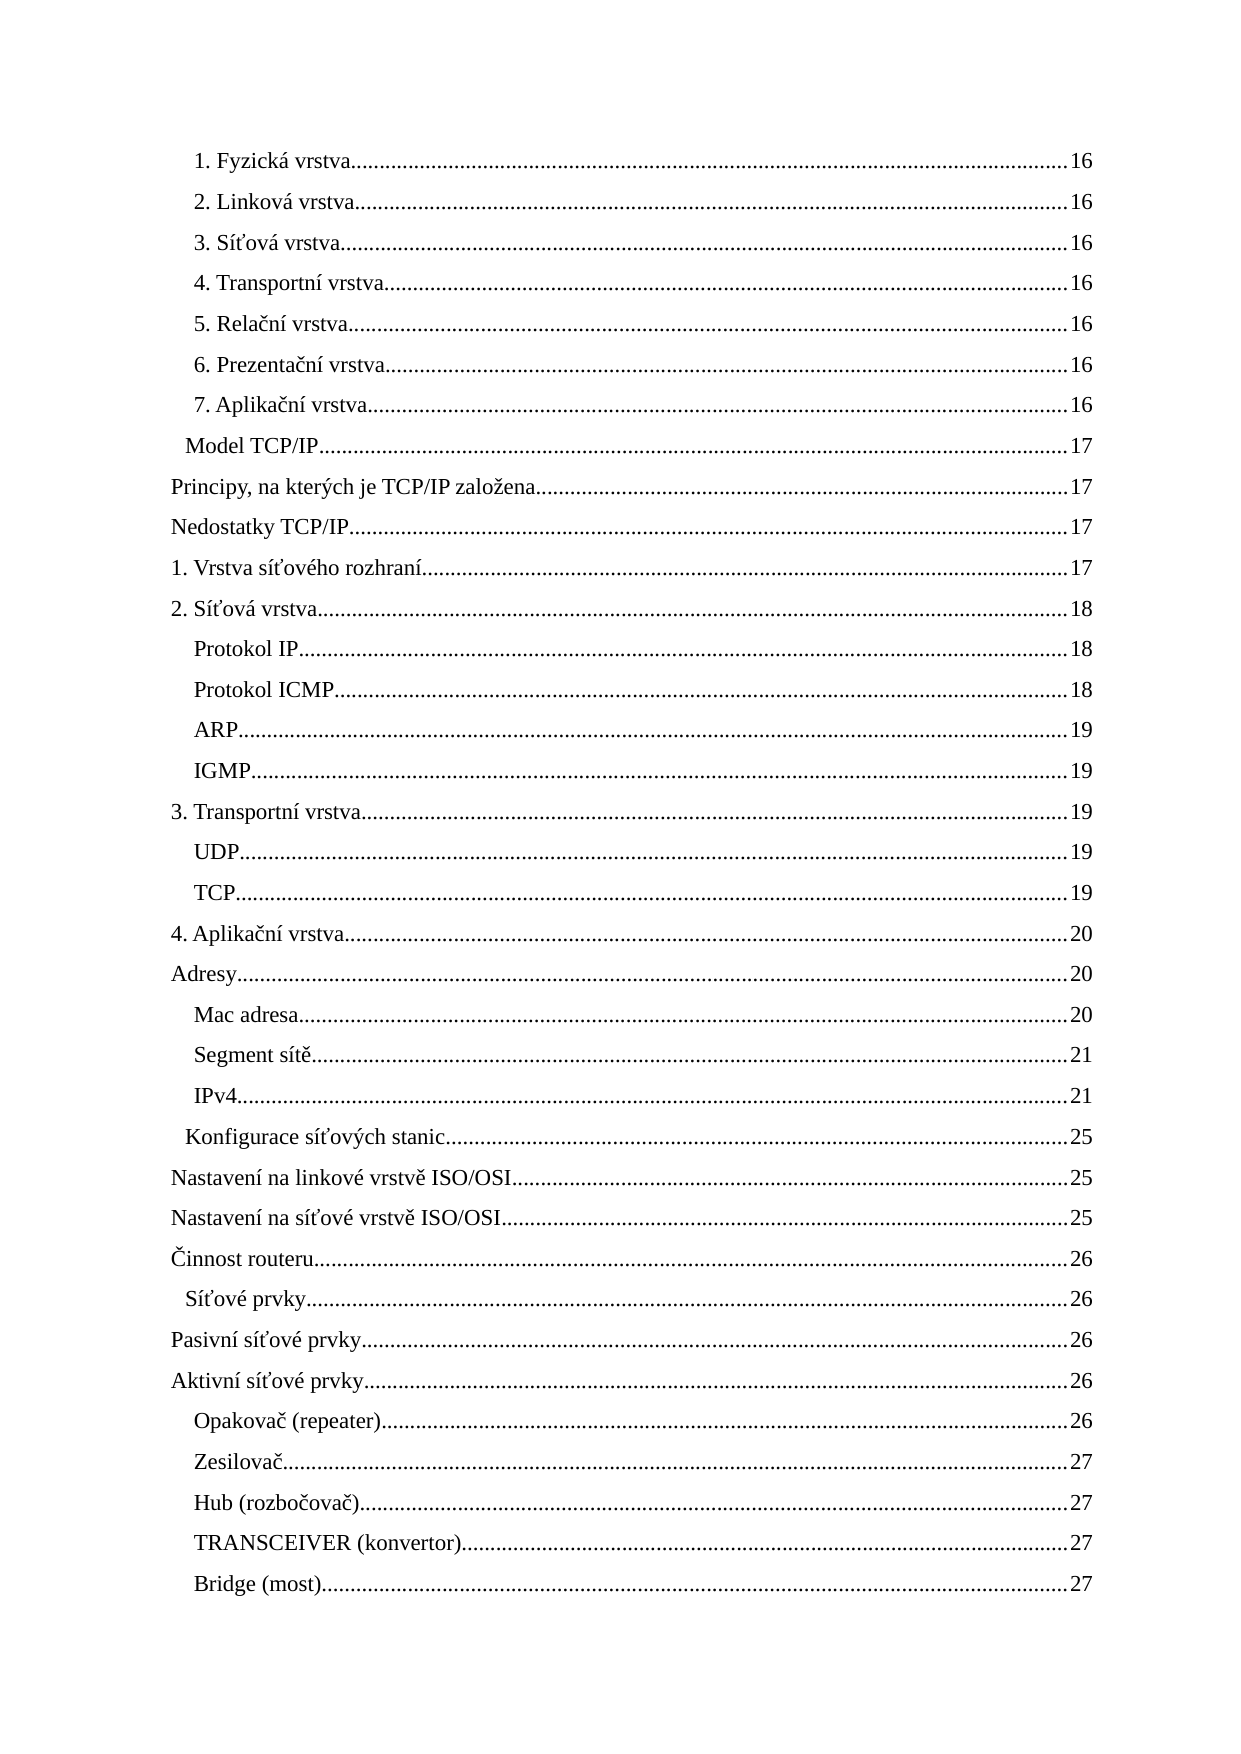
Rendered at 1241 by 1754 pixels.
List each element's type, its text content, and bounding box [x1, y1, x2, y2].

text Opakovač (repeater) 26 [193, 1408, 1093, 1434]
text Bridge (most) 27 [193, 1570, 1093, 1596]
text Nastavení na linkové vrstvě ISO/OSI 25 [171, 1164, 1093, 1190]
text UDP 19 [193, 838, 1093, 865]
text 4. Aplikační vrstva 20 [171, 920, 1093, 946]
text 2. Síťová vrstva 18 [171, 595, 1093, 621]
text Zesilovač 27 [193, 1448, 1093, 1474]
text Nastavení na síťové vrstvě ISO/OSI 25 [171, 1204, 1093, 1231]
text Principy, na kterých je TCP/IP založena 17 [171, 473, 1093, 499]
text 3. Síťová vrstva 16 [193, 229, 1093, 255]
text IPv4 21 [193, 1082, 1093, 1108]
text 1. Vrstva síťového rozhraní 17 [171, 554, 1093, 580]
text Model TCP/IP 17 [185, 432, 1093, 458]
text 1. Fyzická vrstva 16 [193, 148, 1093, 174]
text Adresy 20 [171, 960, 1093, 987]
text Hub (rozbočovač) 27 [193, 1489, 1093, 1515]
text 4. Transportní vrstva 16 [193, 269, 1093, 296]
text TCP 19 [193, 879, 1093, 905]
text Protokol IP 18 [193, 635, 1093, 662]
text Aktivní síťové prvky 26 [171, 1367, 1093, 1393]
text Činnost routeru 26 [171, 1245, 1093, 1271]
text IGMP 19 [193, 757, 1093, 783]
text 2. Linková vrstva 16 [193, 188, 1093, 214]
text Protokol ICMP 18 [193, 676, 1093, 702]
text Konfigurace síťových stanic 25 [185, 1123, 1093, 1149]
text 7. Aplikační vrstva 16 [193, 391, 1093, 418]
text Mac adresa 20 [193, 1001, 1093, 1027]
text Síťové prvky 26 [185, 1286, 1093, 1312]
text Segment sítě 21 [193, 1042, 1093, 1068]
text 5. Relační vrstva 16 [193, 310, 1093, 336]
text 3. Transportní vrstva 19 [171, 798, 1093, 824]
text 6. Prezentační vrstva 16 [193, 351, 1093, 377]
text Pasivní síťové prvky 26 [171, 1326, 1093, 1353]
text TRANSCEIVER (konvertor) 27 [193, 1529, 1093, 1556]
text Nedostatky TCP/IP 17 [171, 513, 1093, 540]
text ARP 19 [193, 717, 1093, 743]
